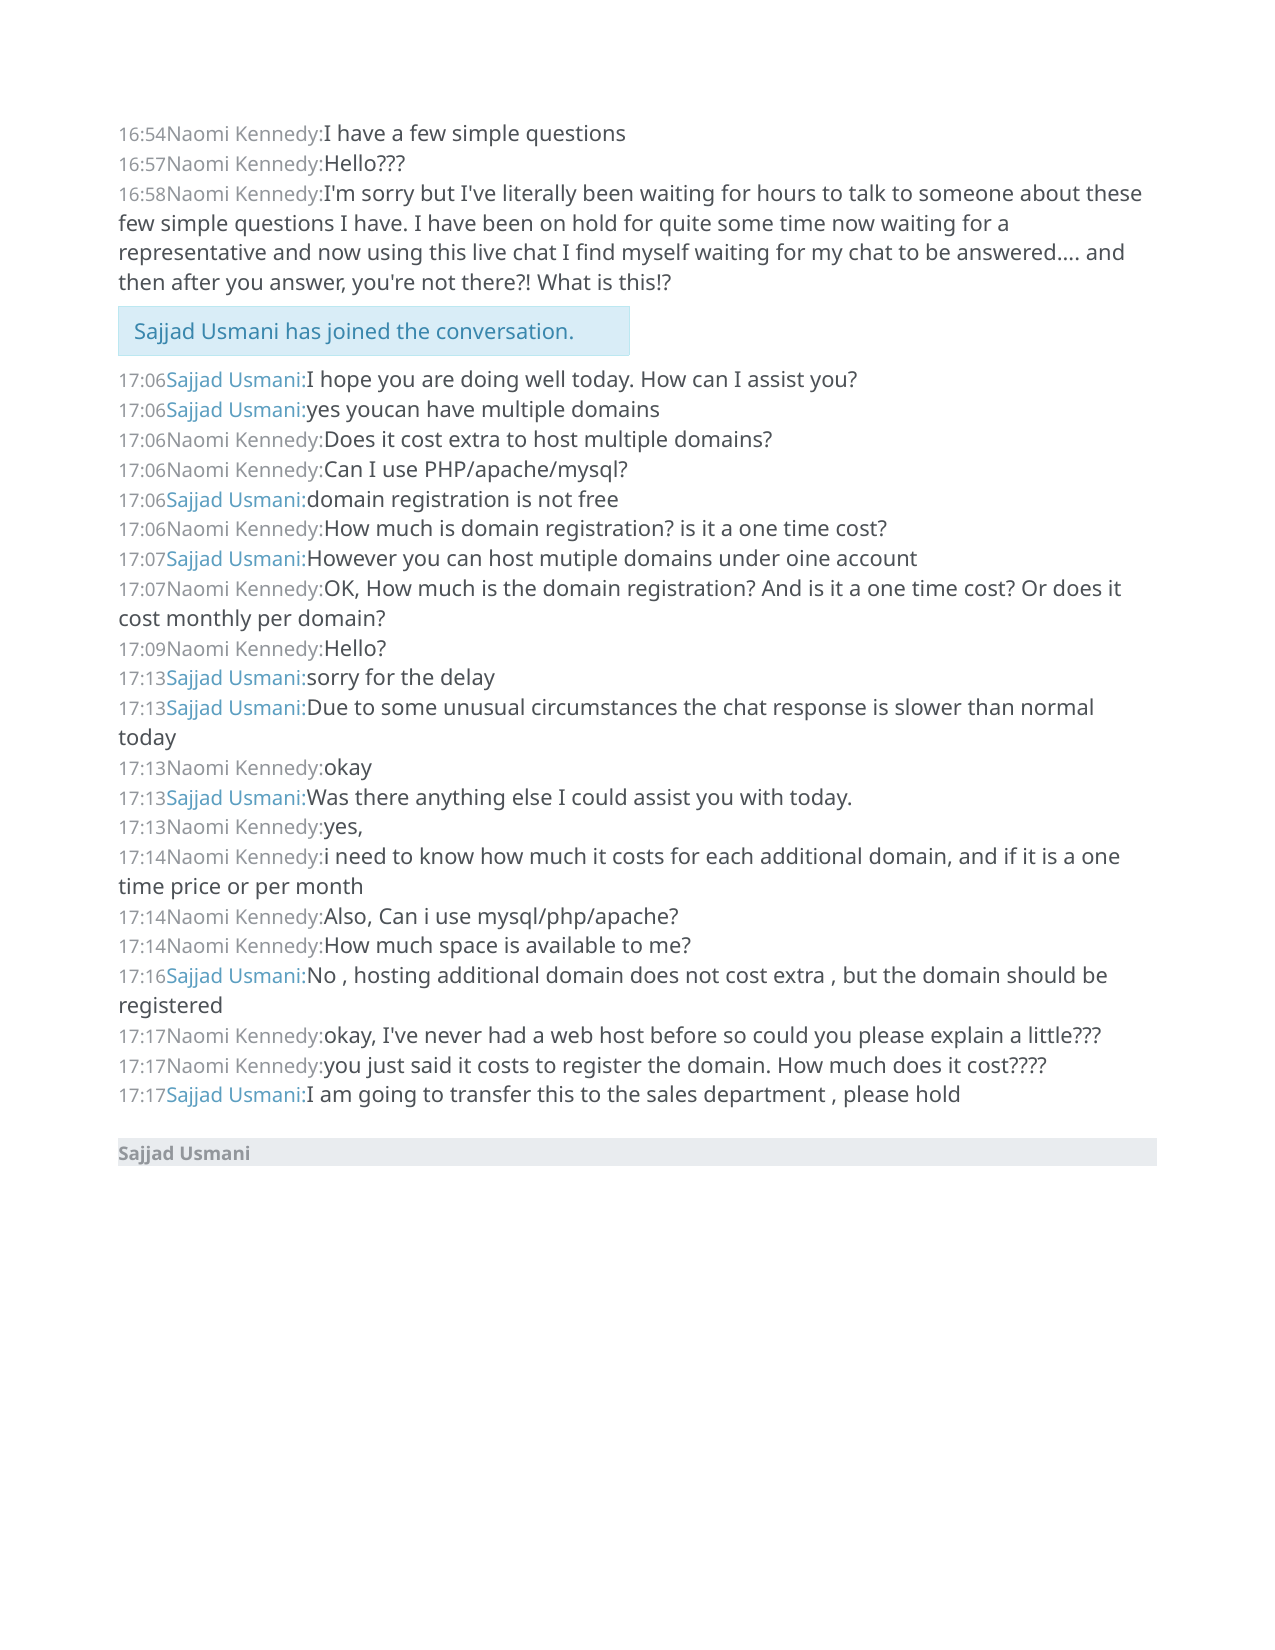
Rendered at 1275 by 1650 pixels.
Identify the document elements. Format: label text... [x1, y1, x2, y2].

text 17:14Naomi Kennedy:Also, Can i use mysql/php/apache? [118, 901, 1157, 930]
text 17:06Naomi Kennedy:Can I use PHP/apache/mysql? [118, 454, 1157, 483]
text 17:13Sajjad Usmani:Was there anything else I could assist you with today. [118, 781, 1157, 811]
text 17:06Sajjad Usmani:I hope you are doing well today. How can I assist you? [118, 364, 1157, 394]
text 17:06Naomi Kennedy:Does it cost extra to host multiple domains? [118, 424, 1157, 454]
text 16:57Naomi Kennedy:Hello??? [118, 148, 1157, 178]
text 16:54Naomi Kennedy:I have a few simple questions [118, 118, 1157, 148]
text 17:09Naomi Kennedy:Hello? [118, 632, 1157, 662]
text 17:07Naomi Kennedy:OK, How much is the domain registration? And is it a one time cost? Or does it cost monthly per domain? [118, 573, 1157, 632]
text 17:17Sajjad Usmani:I am going to transfer this to the sales department , please hold [118, 1079, 1157, 1109]
text 17:13Sajjad Usmani:sorry for the delay [118, 662, 1157, 692]
text 17:14Naomi Kennedy:i need to know how much it costs for each additional domain, and if it is a one time price or per month [118, 841, 1157, 901]
text 17:07Sajjad Usmani:However you can host mutiple domains under oine account [118, 543, 1157, 573]
text [630, 306, 1157, 355]
text 17:06Naomi Kennedy:How much is domain registration? is it a one time cost? [118, 513, 1157, 543]
text Sajjad Usmani [118, 1138, 1157, 1166]
text 17:13Naomi Kennedy:yes, [118, 811, 1157, 841]
text 17:13Sajjad Usmani:Due to some unusual circumstances the chat response is slower than normal today [118, 692, 1157, 752]
text 17:13Naomi Kennedy:okay [118, 752, 1157, 781]
text 17:06Sajjad Usmani:domain registration is not free [118, 483, 1157, 513]
text 17:16Sajjad Usmani:No , hosting additional domain does not cost extra , but the domain should be registered [118, 960, 1157, 1020]
text 17:17Naomi Kennedy:okay, I've never had a web host before so could you please explain a little??? [118, 1020, 1157, 1049]
text 17:14Naomi Kennedy:How much space is available to me? [118, 930, 1157, 960]
text 17:17Naomi Kennedy:you just said it costs to register the domain. How much does it cost???? [118, 1049, 1157, 1079]
text Sajjad Usmani has joined the conversation. [119, 307, 629, 355]
text 17:06Sajjad Usmani:yes youcan have multiple domains [118, 394, 1157, 424]
text 16:58Naomi Kennedy:I'm sorry but I've literally been waiting for hours to talk to someone about these few simple questions I have. I have been on hold for quite some time now waiting for a representative and now using this live chat I find myself waiting for my chat to be answered.... and then after you answer, you're not there?! What is this!? [118, 178, 1157, 297]
